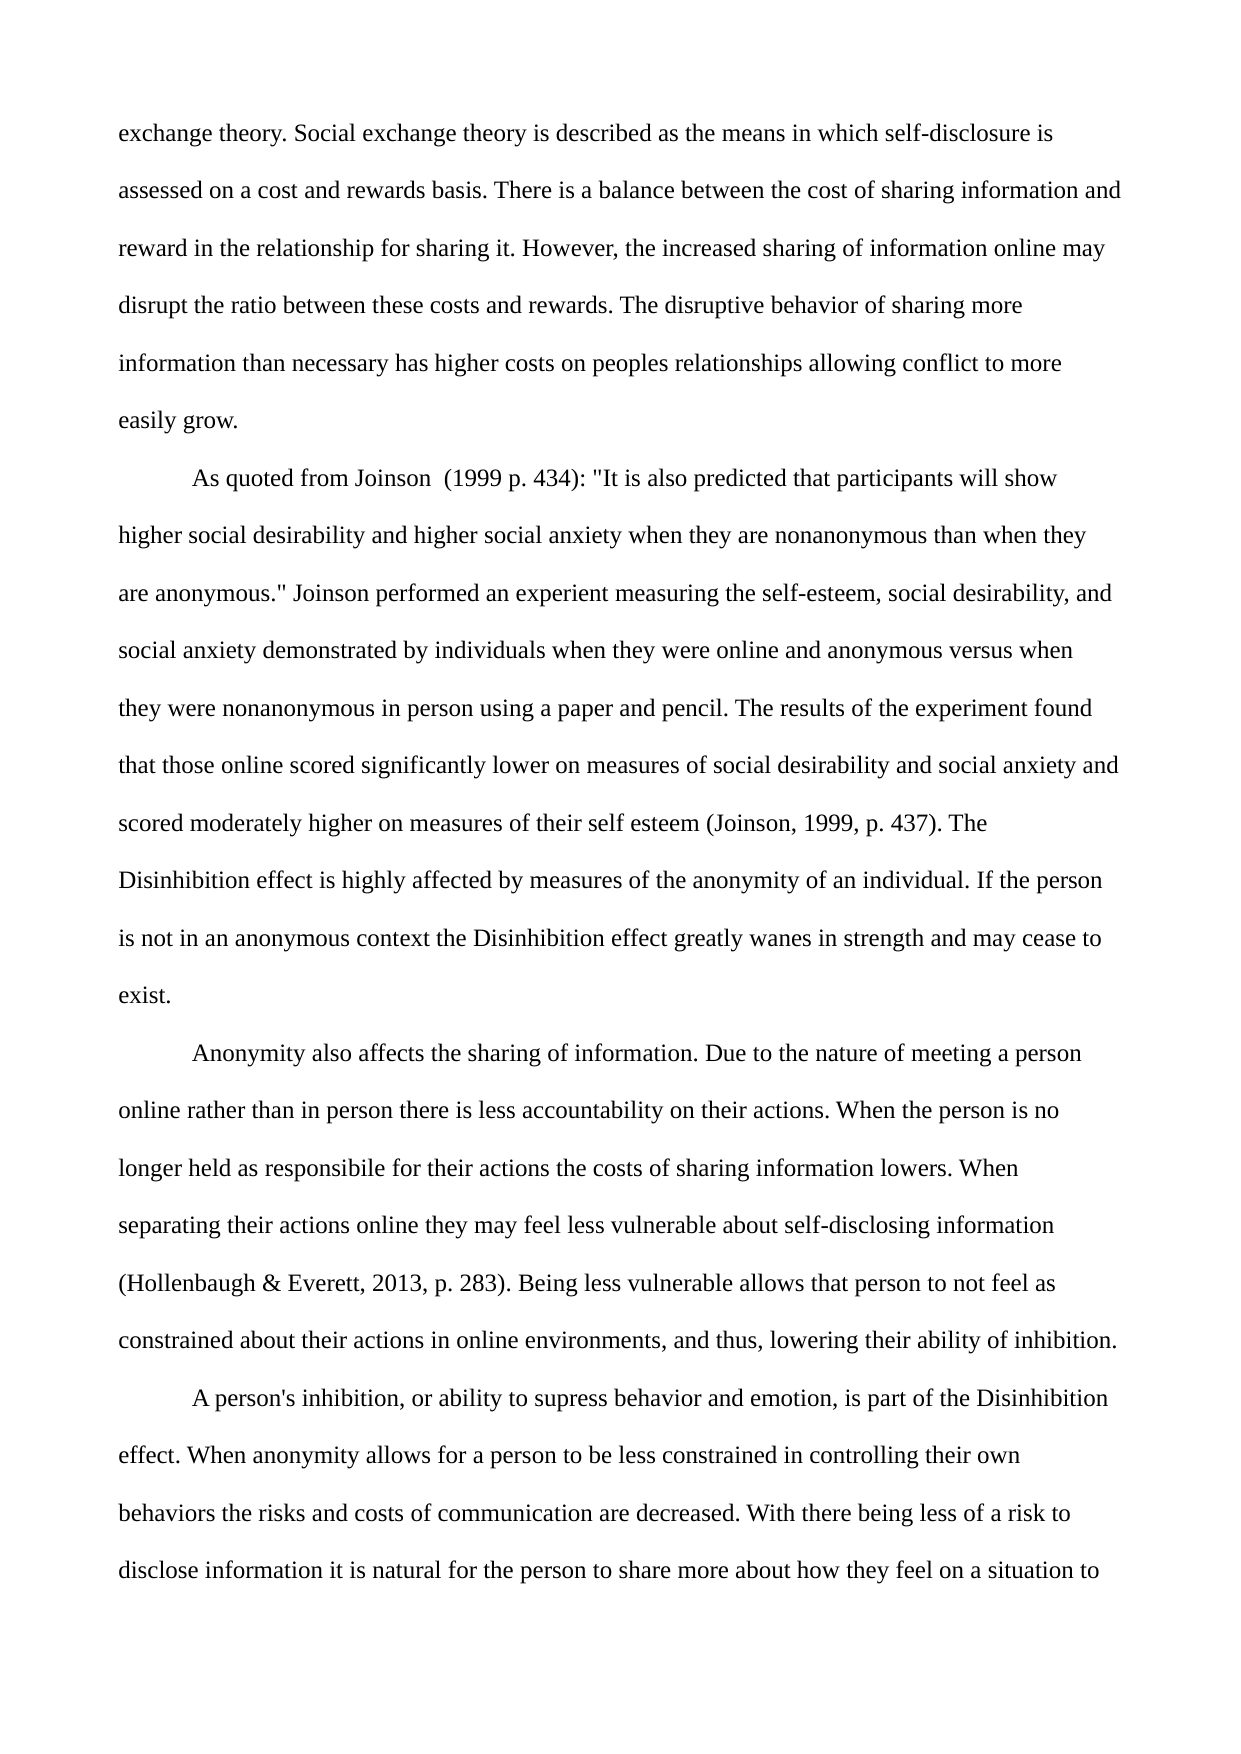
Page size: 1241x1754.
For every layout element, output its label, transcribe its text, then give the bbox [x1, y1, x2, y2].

text A person's inhibition, or ability to supress behavior and emotion, is part of the Disinhibition effect. When anonymity allows for a person to be less constrained in controlling their own behaviors the risks and costs of communication are decreased. With there being less of a risk to disclose information it is natural for the person to share more about how they feel on a situation to [118, 1383, 1122, 1584]
text Anonymity also affects the sharing of information. Due to the nature of meeting a person online rather than in person there is less accountability on their actions. When the person is no longer held as responsibile for their actions the costs of sharing information lowers. When separating their actions online they may feel less vulnerable about self-disclosing information (Hollenbaugh & Everett, 2013, p. 283). Being less vulnerable allows that person to not feel as constrained about their actions in online environments, and thus, lowering their ability of inhibition. [118, 1038, 1122, 1354]
text As quoted from Joinson (1999 p. 434): "It is also predicted that participants will show higher social desirability and higher social anxiety when they are nonanonymous than when they are anonymous." Joinson performed an experient measuring the self-esteem, social desirability, and social anxiety demonstrated by individuals when they were online and anonymous versus when they were nonanonymous in person using a paper and pencil. The results of the experiment found that those online scored significantly lower on measures of social desirability and social anxiety and scored moderately higher on measures of their self esteem (Joinson, 1999, p. 437). The Disinhibition effect is highly affected by measures of the anonymity of an individual. If the person is not in an anonymous context the Disinhibition effect greatly wanes in strength and may cease to exist. [118, 463, 1122, 1009]
text exchange theory. Social exchange theory is described as the means in which self-disclosure is assessed on a cost and rewards basis. There is a balance between the cost of sharing information and reward in the relationship for sharing it. However, the increased sharing of information online may disrupt the ratio between these costs and rewards. The disruptive behavior of sharing more information than necessary has higher costs on peoples relationships allowing conflict to more easily grow. [118, 118, 1122, 434]
